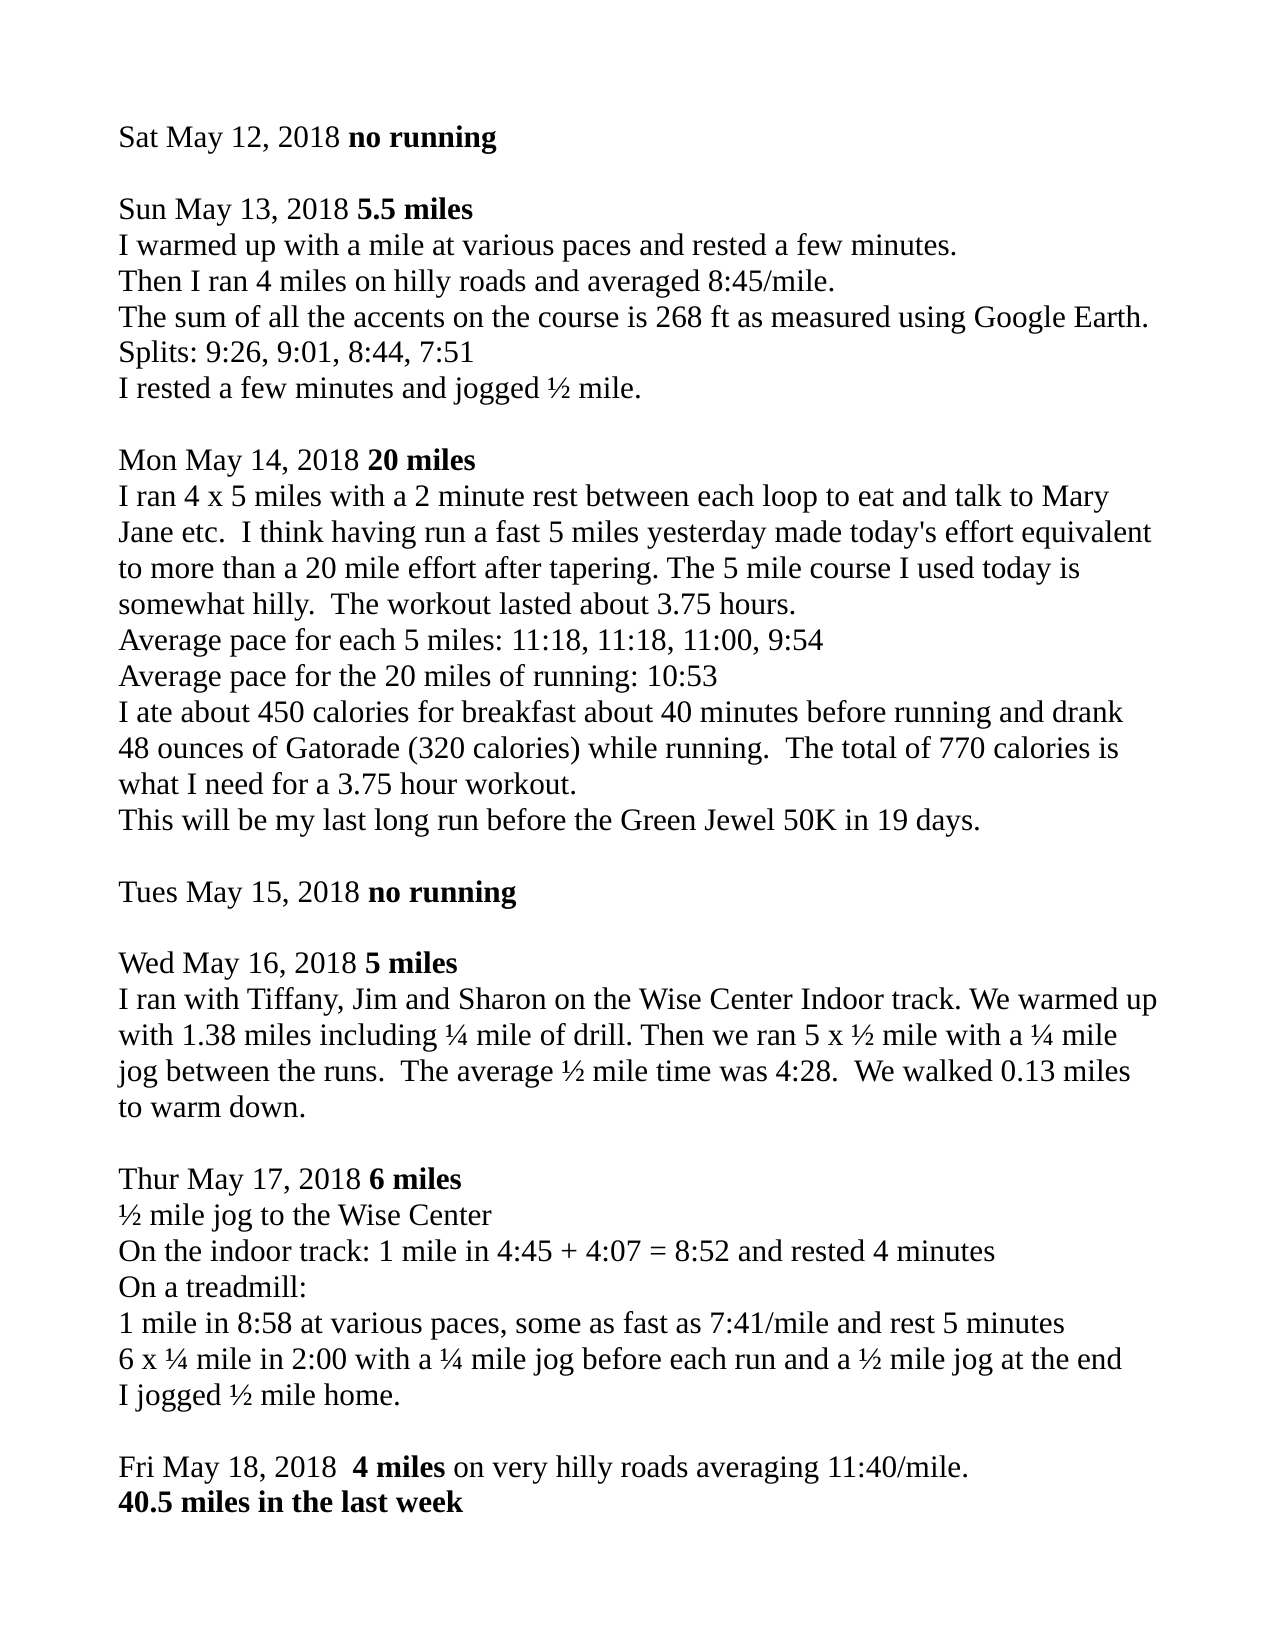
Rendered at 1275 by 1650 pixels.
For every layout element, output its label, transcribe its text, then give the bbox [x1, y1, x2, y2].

text On the indoor track: 1 mile in 4:45 + 4:07 = 8:52 and rested 4 minutes [118, 1232, 1161, 1268]
text I ate about 450 calories for breakfast about 40 minutes before running and drank 48 ounces of Gatorade (320 calories) while running. The total of 770 calories is what I need for a 3.75 hour workout. [118, 693, 1161, 801]
text Then I ran 4 miles on hilly roads and averaged 8:45/mile. [118, 262, 1161, 298]
text The sum of all the accents on the course is 268 ft as measured using Google Earth. [118, 298, 1161, 334]
text Sat May 12, 2018 no running [118, 118, 1161, 154]
text 40.5 miles in the last week [118, 1484, 1161, 1520]
text Average pace for each 5 miles: 11:18, 11:18, 11:00, 9:54 [118, 621, 1161, 657]
text Splits: 9:26, 9:01, 8:44, 7:51 [118, 334, 1161, 370]
text I ran with Tiffany, Jim and Sharon on the Wise Center Indoor track. We warmed up with 1.38 miles including ¼ mile of drill. Then we ran 5 x ½ mile with a ¼ mile jog between the runs. The average ½ mile time was 4:28. We walked 0.13 miles to warm down. [118, 981, 1161, 1124]
text Sun May 13, 2018 5.5 miles [118, 190, 1161, 226]
text 1 mile in 8:58 at various paces, some as fast as 7:41/mile and rest 5 minutes [118, 1304, 1161, 1340]
text On a treadmill: [118, 1268, 1161, 1304]
text ½ mile jog to the Wise Center [118, 1196, 1161, 1232]
text Fri May 18, 2018 4 miles on very hilly roads averaging 11:40/mile. [118, 1448, 1161, 1484]
text Wed May 16, 2018 5 miles [118, 945, 1161, 981]
text Average pace for the 20 miles of running: 10:53 [118, 657, 1161, 693]
text I rested a few minutes and jogged ½ mile. [118, 370, 1161, 406]
text Mon May 14, 2018 20 miles [118, 442, 1161, 477]
text Thur May 17, 2018 6 miles [118, 1160, 1161, 1196]
text Tues May 15, 2018 no running [118, 873, 1161, 909]
text I ran 4 x 5 miles with a 2 minute rest between each loop to eat and talk to Mary Jane etc. I think having run a fast 5 miles yesterday made today's effort equivalent to more than a 20 mile effort after tapering. The 5 mile course I used today is somewhat hilly. The workout lasted about 3.75 hours. [118, 477, 1161, 621]
text I jogged ½ mile home. [118, 1376, 1161, 1412]
text I warmed up with a mile at various paces and rested a few minutes. [118, 226, 1161, 262]
text This will be my last long run before the Green Jewel 50K in 19 days. [118, 801, 1161, 837]
text 6 x ¼ mile in 2:00 with a ¼ mile jog before each run and a ½ mile jog at the end [118, 1340, 1161, 1376]
